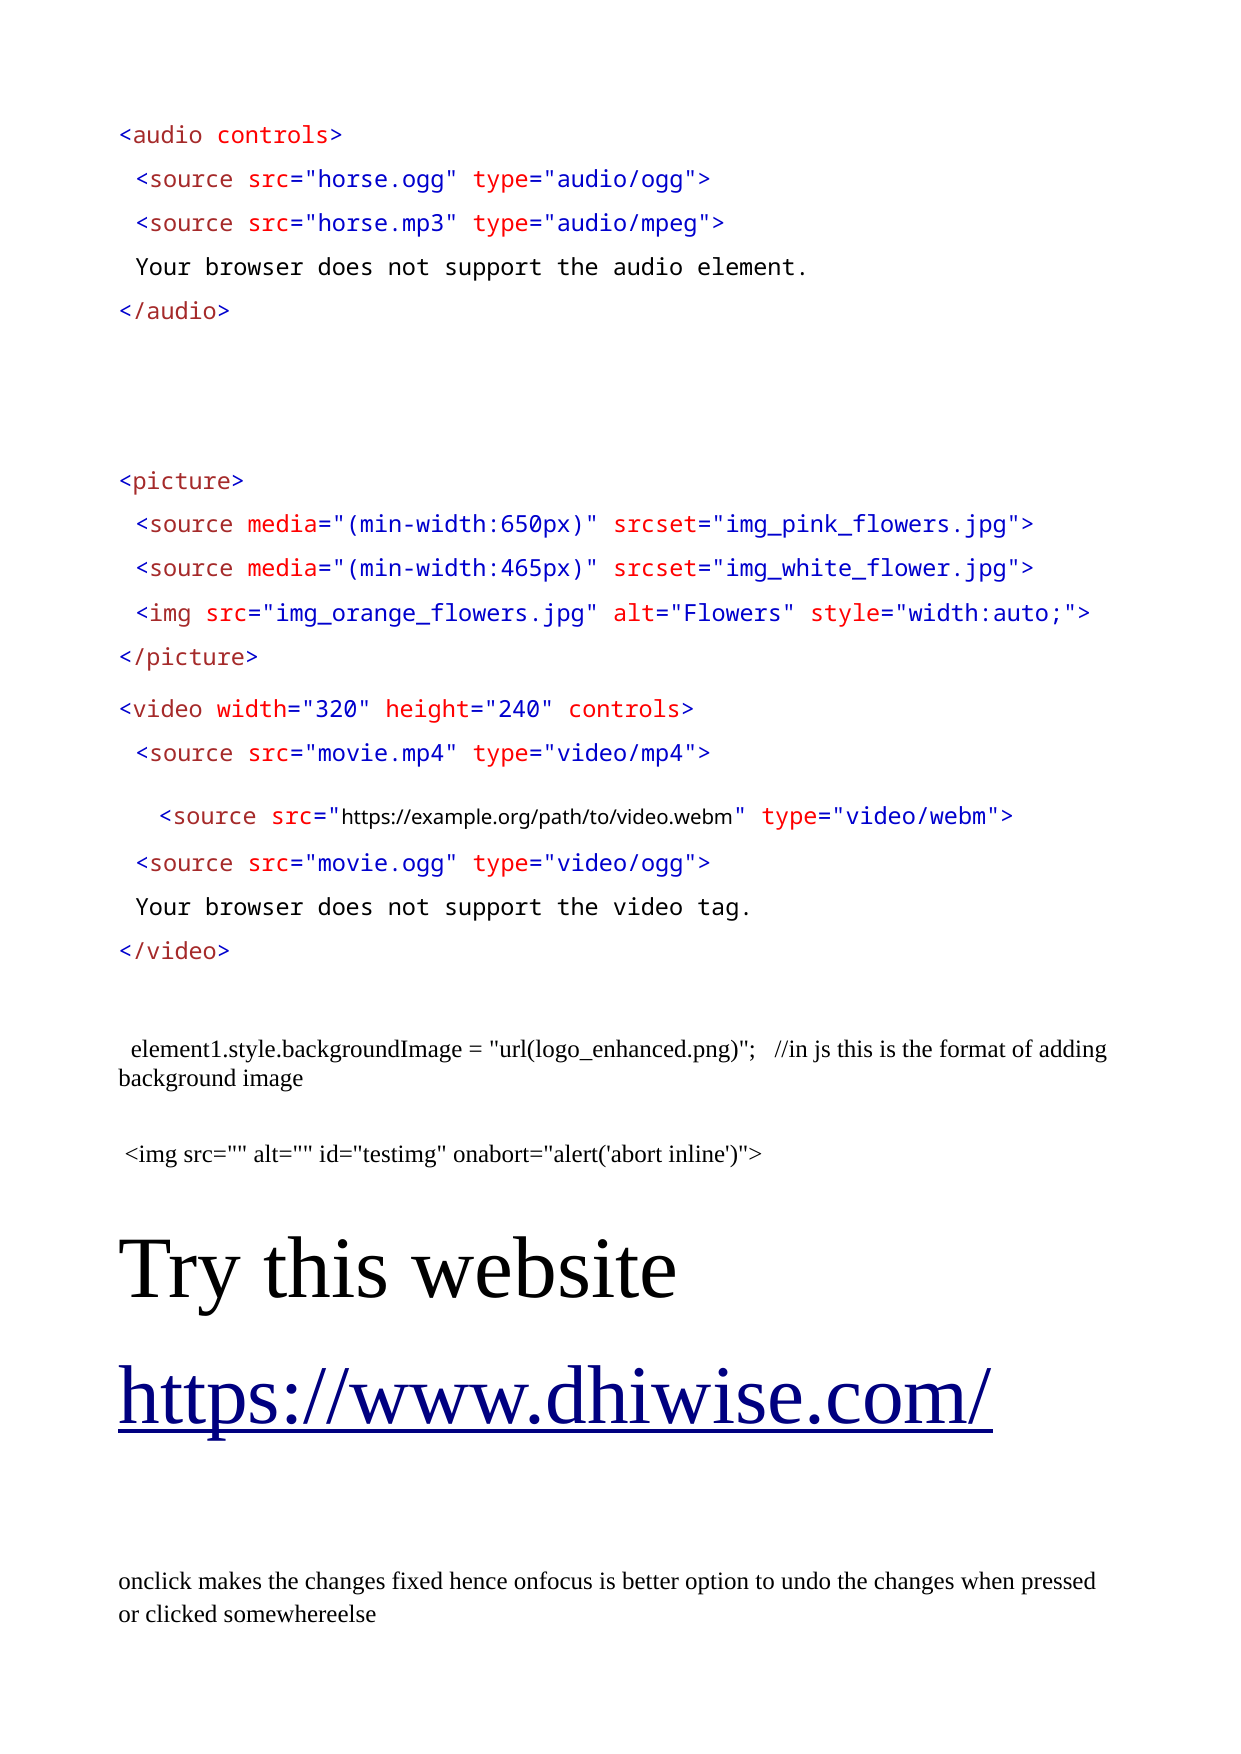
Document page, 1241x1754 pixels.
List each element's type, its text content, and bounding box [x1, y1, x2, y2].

text <source src="https://example.org/path/to/video.webm" type="video/webm"> <source src="movie.ogg" type="video/ogg"> Your browser does not support the video tag. </video> [118, 789, 1122, 966]
text element1.style.backgroundImage = "url(logo_enhanced.png)"; //in js this is the format of adding background image [118, 1034, 1122, 1092]
text Try this website [118, 1216, 1122, 1316]
text onclick makes the changes fixed hence onfocus is better option to undo the changes when pressed or clicked somewhereelse [118, 1566, 1122, 1628]
text <video width="320" height="240" controls> <source src="movie.mp4" type="video/mp4"> [118, 692, 1122, 768]
text <img src="" alt="" id="testimg" onabort="alert('abort inline')"> [118, 1139, 1122, 1168]
text <audio controls> <source src="horse.ogg" type="audio/ogg"> <source src="horse.mp3" type="audio/mpeg"> Your browser does not support the audio element. </audio> [118, 118, 1122, 326]
text <picture> <source media="(min-width:650px)" srcset="img_pink_flowers.jpg"> <source media="(min-width:465px)" srcset="img_white_flower.jpg"> <img src="img_orange_flowers.jpg" alt="Flowers" style="width:auto;"> </picture> [118, 464, 1122, 672]
text https://www.dhiwise.com/ [118, 1346, 1122, 1442]
